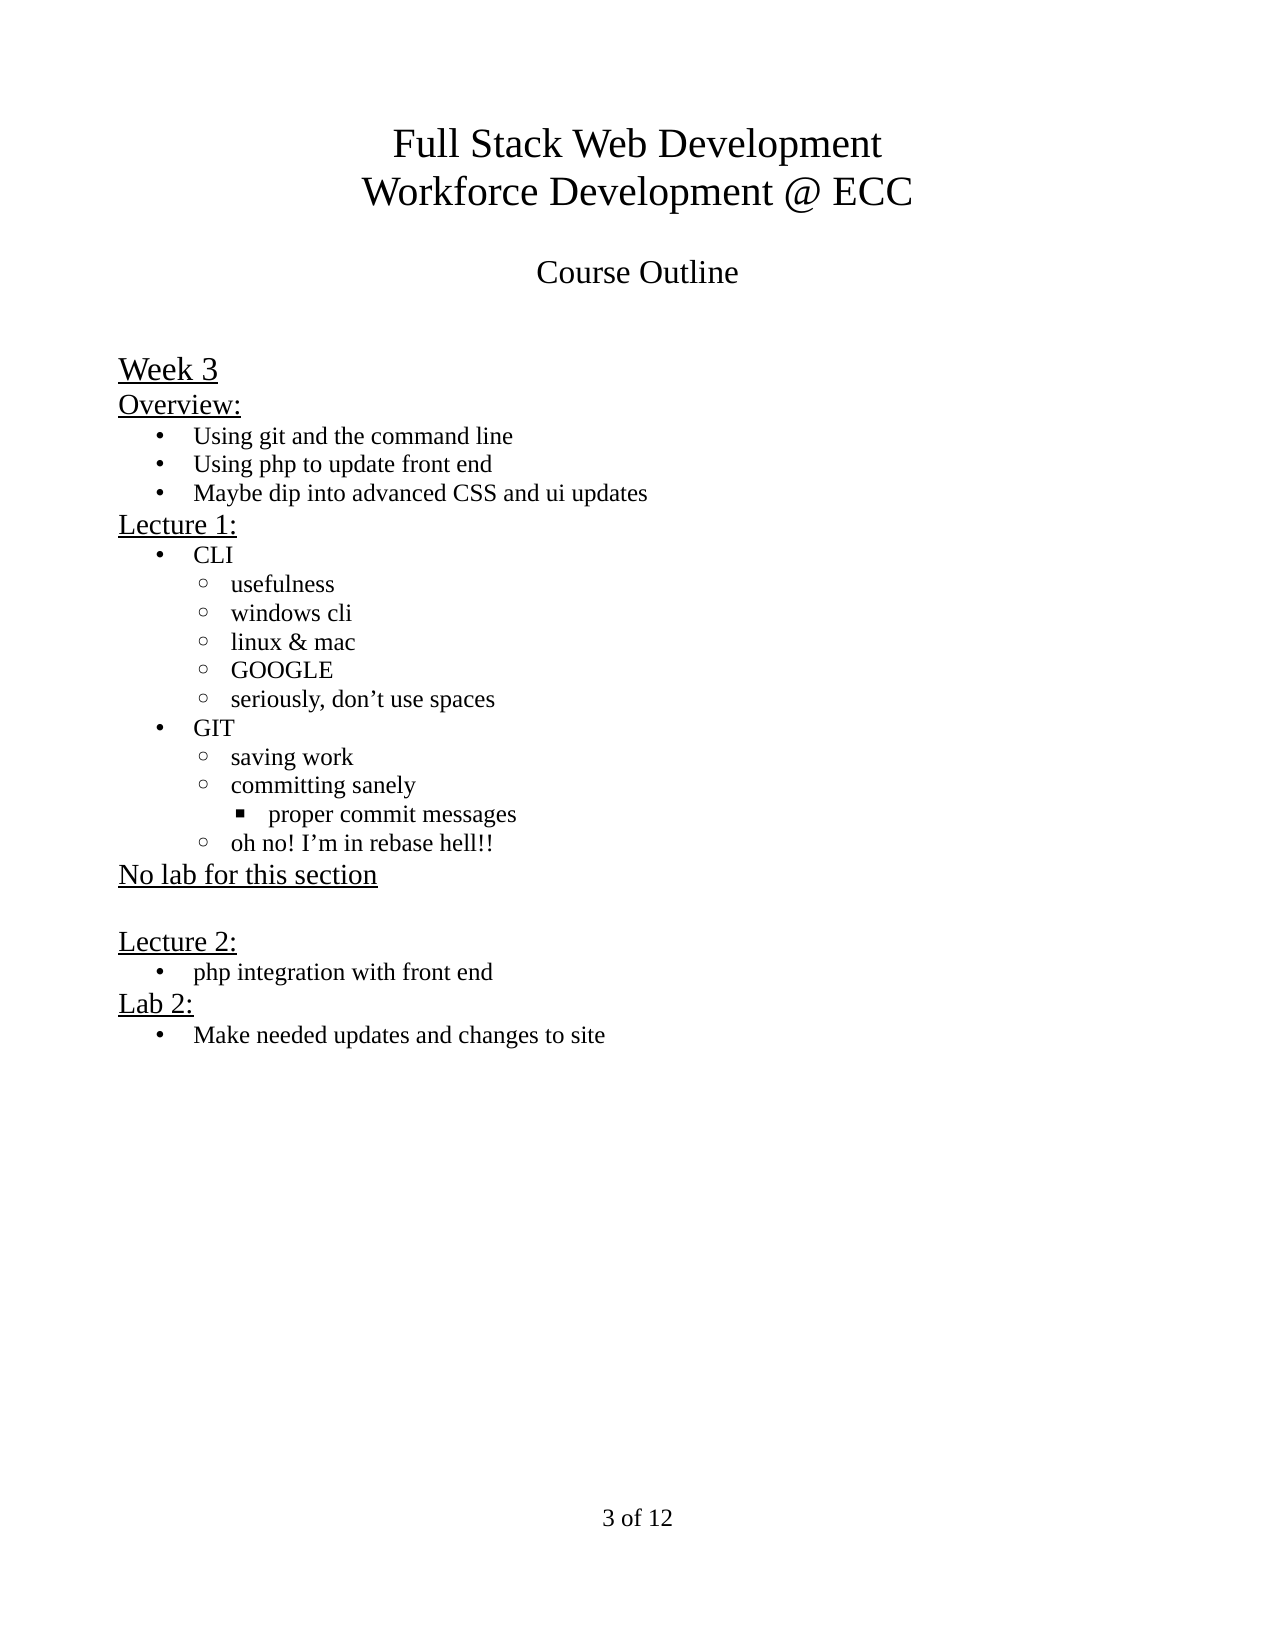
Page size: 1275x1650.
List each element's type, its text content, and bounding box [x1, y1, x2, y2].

list php integration with front end [156, 957, 1157, 986]
list GOOGLE [193, 656, 1157, 684]
list seriously, don’t use spaces [193, 684, 1157, 713]
list oh no! I’m in rebase hell!! [193, 828, 1157, 857]
list saving work [193, 742, 1157, 771]
list GIT [156, 713, 1157, 742]
list Using php to update front end [156, 449, 1157, 478]
list CLI [156, 541, 1157, 569]
text No lab for this section [118, 857, 1157, 890]
text Lecture 2: [118, 924, 1157, 957]
text Week 3 [118, 349, 1157, 387]
list usefulness [193, 569, 1157, 598]
list Using git and the command line [156, 421, 1157, 449]
text Lecture 1: [118, 507, 1157, 541]
list windows cli [193, 598, 1157, 627]
text Lab 2: [118, 986, 1157, 1020]
list committing sanely [193, 771, 1157, 799]
list proper commit messages [231, 799, 1157, 828]
text Overview: [118, 387, 1157, 421]
list linux & mac [193, 627, 1157, 656]
list Make needed updates and changes to site [156, 1020, 1157, 1048]
list Maybe dip into advanced CSS and ui updates [156, 478, 1157, 507]
